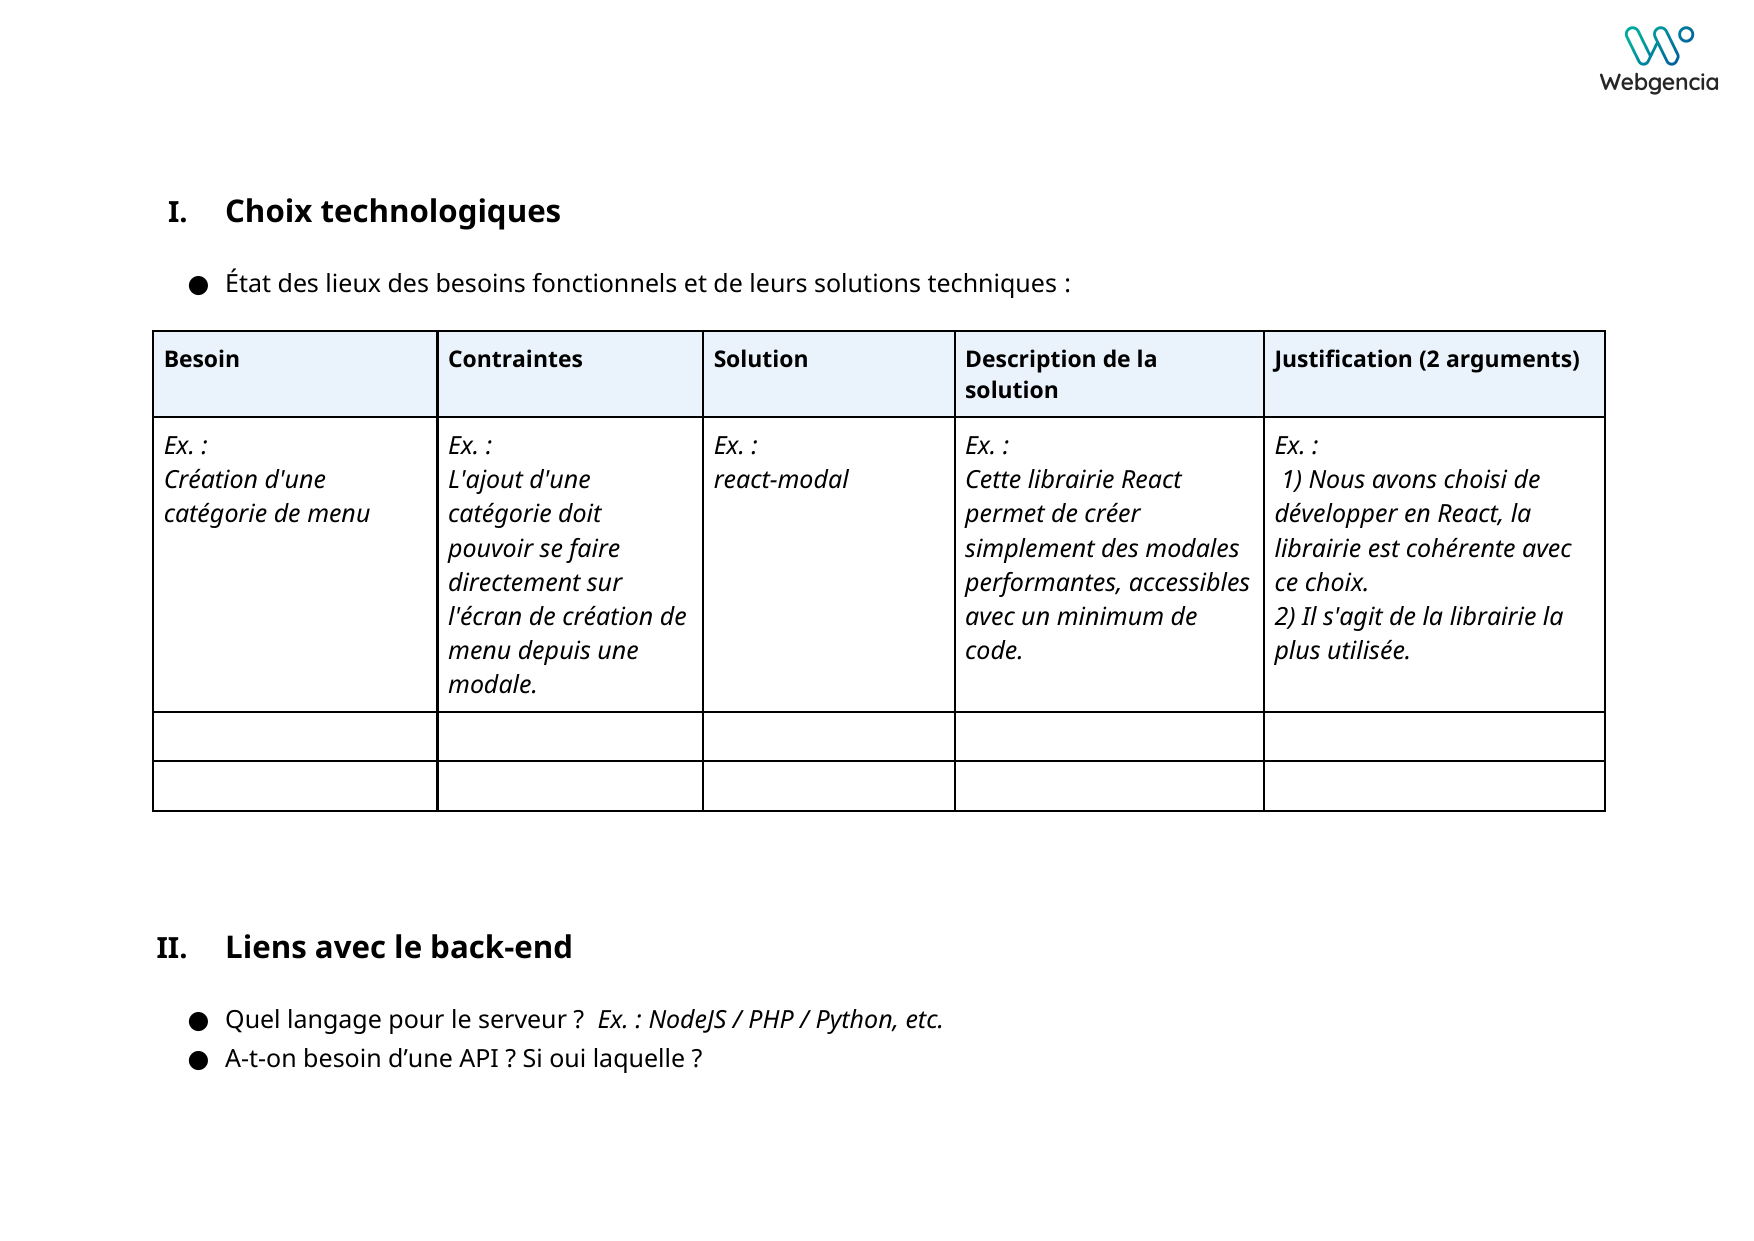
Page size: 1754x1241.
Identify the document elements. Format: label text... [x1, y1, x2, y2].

table_cell Ex. : L'ajout d'une catégorie doit pouvoir se faire directement sur l'écran de création de menu depuis une modale. [439, 418, 702, 711]
table_cell [704, 762, 954, 809]
table_cell [956, 762, 1263, 809]
table_cell [704, 713, 954, 760]
table_cell [956, 713, 1263, 760]
subtitle Liens avec le back-end [187, 925, 1604, 968]
table_cell [1265, 713, 1604, 760]
table_header Solution [704, 332, 954, 416]
table_cell [154, 713, 436, 760]
table_cell [439, 762, 702, 809]
table_cell Ex. : Cette librairie React permet de créer simplement des modales performantes, accessibles avec un minimum de code. [956, 418, 1263, 711]
table_cell Ex. : react-modal [704, 418, 954, 711]
table_header Description de la solution [956, 332, 1263, 416]
table_cell Ex. : Création d'une catégorie de menu [154, 418, 436, 711]
list État des lieux des besoins fonctionnels et de leurs solutions techniques : [187, 266, 1604, 300]
table_cell [439, 713, 702, 760]
table_cell Ex. : 1) Nous avons choisi de développer en React, la librairie est cohérente avec ce choix. 2) Il s'agit de la librairie la plus utilisée. [1265, 418, 1604, 711]
table_header Justification (2 arguments) [1265, 332, 1604, 416]
picture [1580, 20, 1739, 101]
table_cell [1265, 762, 1604, 809]
table_header Besoin [154, 332, 436, 416]
list A-t-on besoin d’une API ? Si oui laquelle ? [187, 1041, 1604, 1075]
table_cell [154, 762, 436, 809]
table_header Contraintes [439, 332, 702, 416]
list Quel langage pour le serveur ? Ex. : NodeJS / PHP / Python, etc. [187, 1002, 1604, 1036]
subtitle Choix technologiques [187, 189, 1604, 232]
